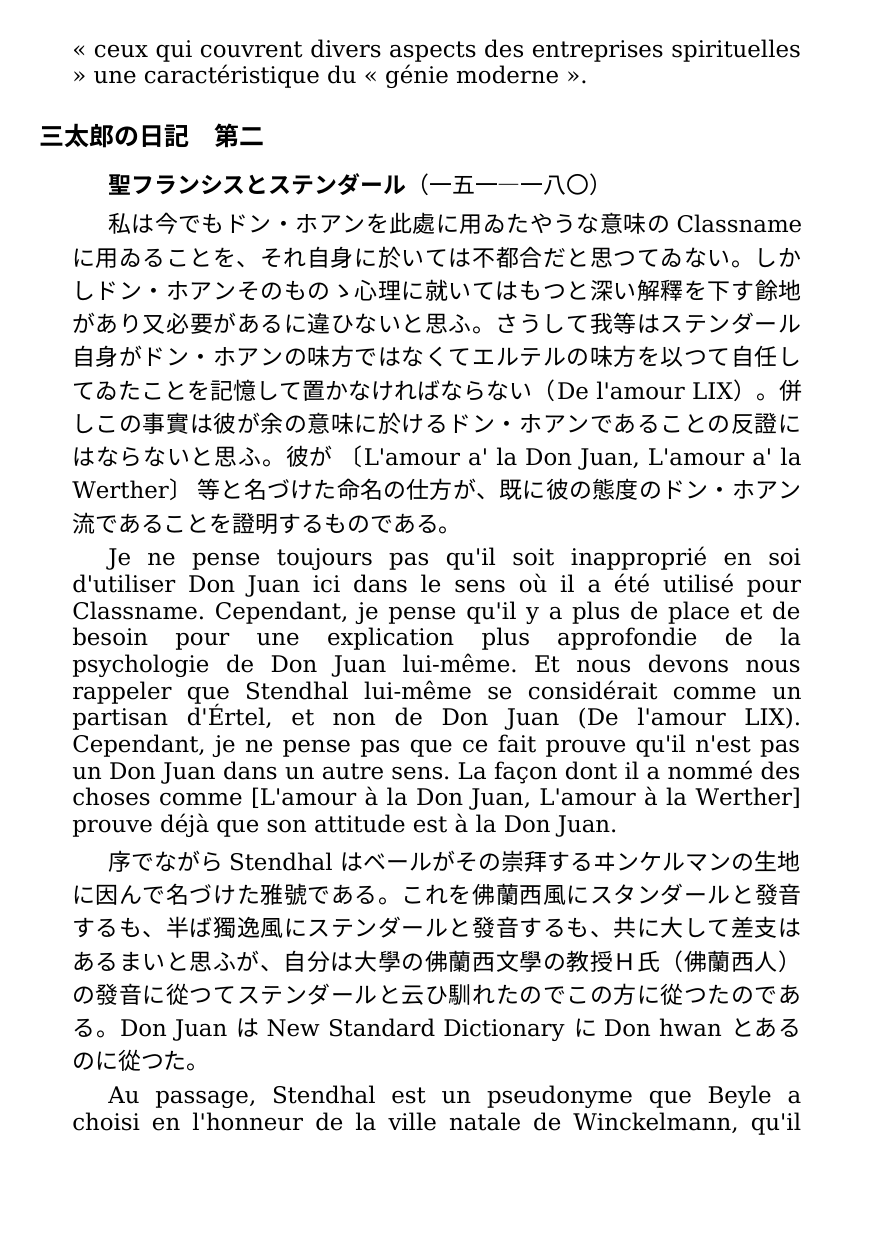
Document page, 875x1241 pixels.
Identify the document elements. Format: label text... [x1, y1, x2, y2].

text 私は今でもドン・ホアンを此處に用ゐたやうな意味の Classname に用ゐることを、それ自身に於いては不都合だと思つてゐない。しかしドン・ホアンそのものゝ心理に就いてはもつと深い解釋を下す餘地があり又必要があるに違ひないと思ふ。さうして我等はステンダール自身がドン・ホアンの味方ではなくてエルテルの味方を以つて自任してゐたことを記憶して置かなければならない（De l'amour LIX）。併しこの事實は彼が余の意味に於けるドン・ホアンであることの反證にはならないと思ふ。彼が 〔L'amour a' la Don Juan, L'amour a' la Werther〕 等と名づけた命名の仕方が、既に彼の態度のドン・ホアン流であることを證明するものである。 [72, 206, 802, 539]
text 聖フランシスとステンダール（一五一―一八〇） [72, 167, 802, 200]
text Je ne pense toujours pas qu'il soit inapproprié en soi d'utiliser Don Juan ici dans le sens où il a été utilisé pour Classname. Cependant, je pense qu'il y a plus de place et de besoin pour une explication plus approfondie de la psychologie de Don Juan lui-même. Et nous devons nous rappeler que Stendhal lui-même se considérait comme un partisan d'Értel, et non de Don Juan (De l'amour LIX). Cependant, je ne pense pas que ce fait prouve qu'il n'est pas un Don Juan dans un autre sens. La façon dont il a nommé des choses comme [L'amour à la Don Juan, L'amour à la Werther] prouve déjà que son attitude est à la Don Juan. [72, 544, 802, 838]
text « ceux qui couvrent divers aspects des entreprises spirituelles » une caractéristique du « génie moderne ». [72, 36, 802, 89]
subtitle 三太郎の日記 第二 [36, 113, 838, 155]
text Au passage, Stendhal est un pseudonyme que Beyle a choisi en l'honneur de la ville natale de Winckelmann, qu'il [72, 1082, 802, 1136]
text 序でながら Stendhal はベールがその崇拜するヰンケルマンの生地に因んで名づけた雅號である。これを佛蘭西風にスタンダールと發音するも、半ば獨逸風にステンダールと發音するも、共に大して差支はあるまいと思ふが、自分は大學の佛蘭西文學の教授Ｈ氏（佛蘭西人）の發音に從つてステンダールと云ひ馴れたのでこの方に從つたのである。Don Juan は New Standard Dictionary に Don hwan とあるのに從つた。 [72, 844, 802, 1076]
